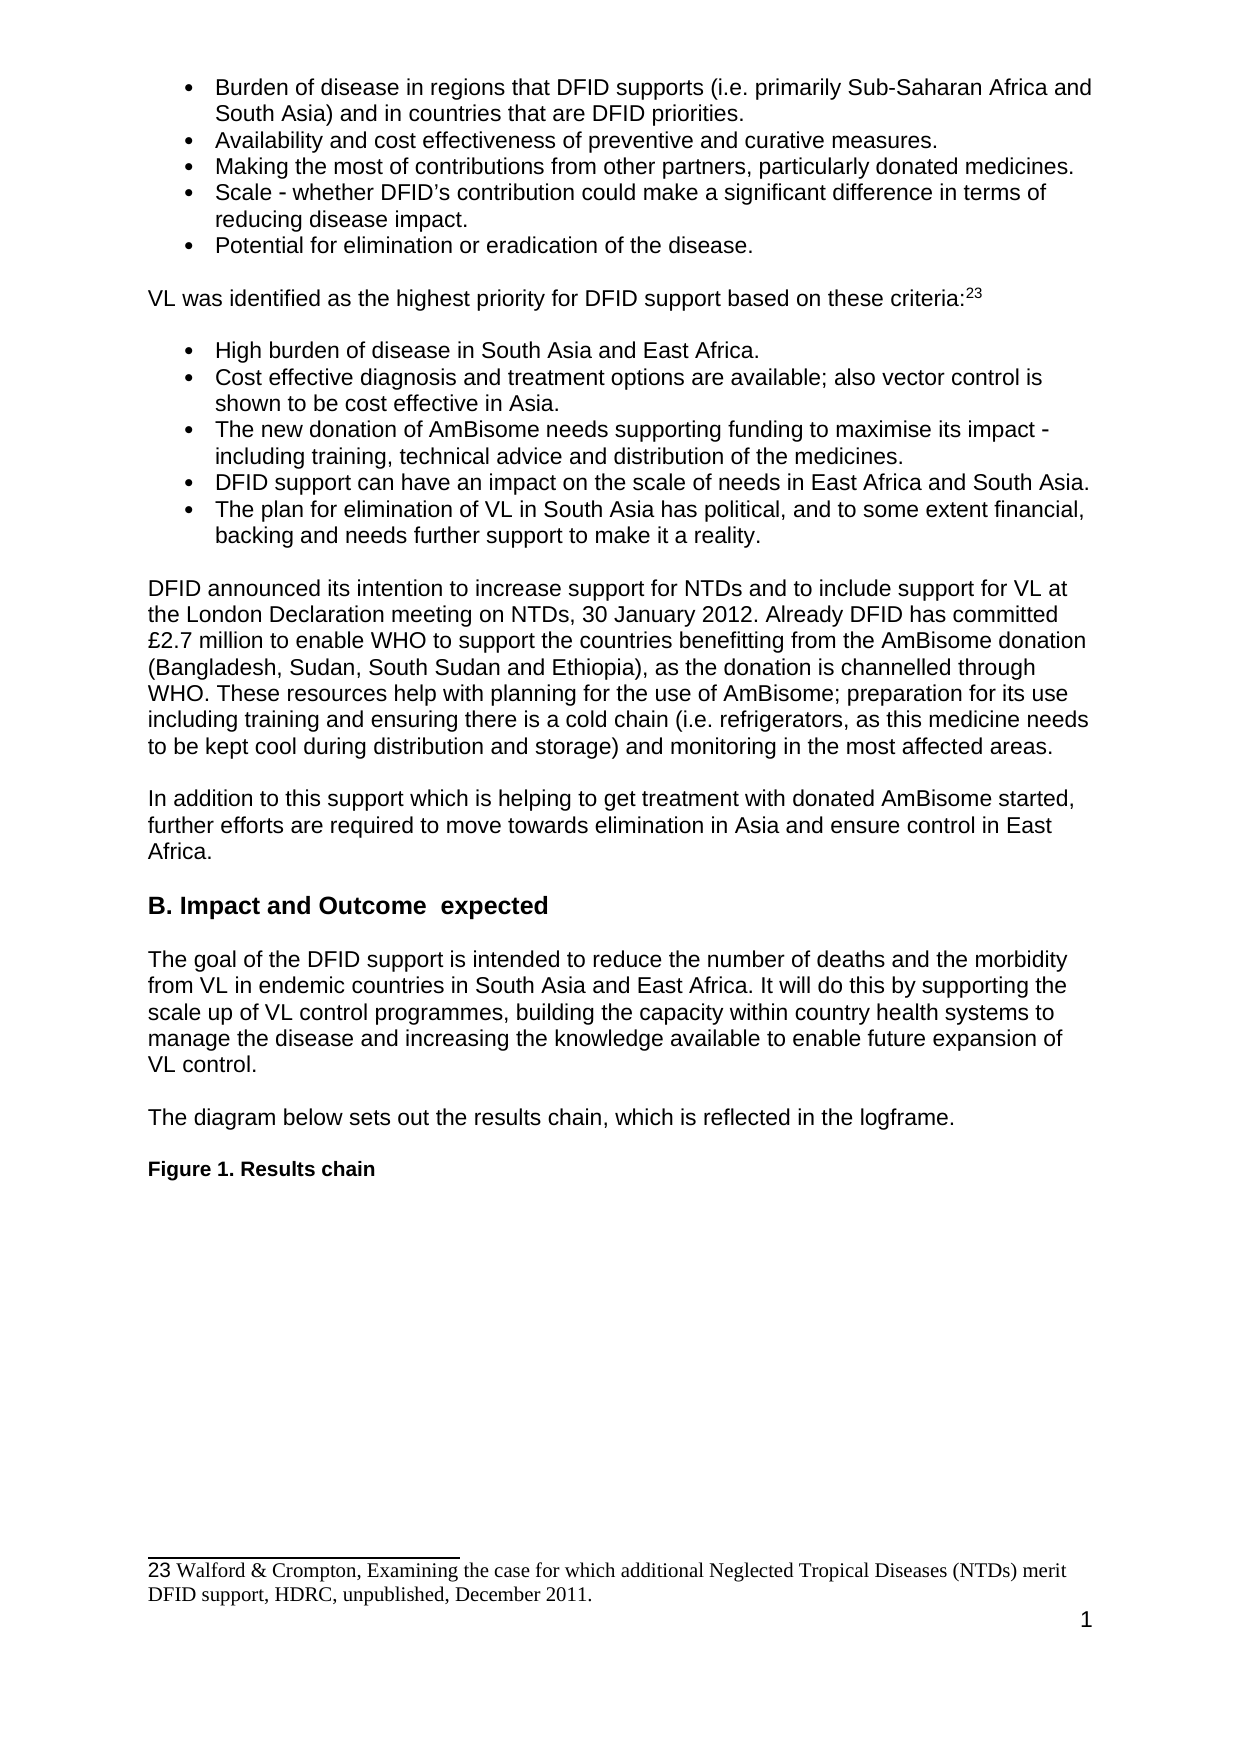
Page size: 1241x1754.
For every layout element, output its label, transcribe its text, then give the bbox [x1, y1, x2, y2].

list Cost effective diagnosis and treatment options are available; also vector control is shown to be cost effective in Asia. [185, 364, 1092, 416]
list DFID support can have an impact on the scale of needs in East Africa and South Asia. [185, 469, 1092, 496]
list The new donation of AmBisome needs supporting funding to maximise its impact  including training, technical advice and distribution of the medicines. [185, 416, 1092, 469]
list Potential for elimination or eradication of the disease. [185, 232, 1092, 258]
text The diagram below sets out the results chain, which is reflected in the logframe. [148, 1104, 1092, 1130]
text VL was identified as the highest priority for DFID support based on these criteria: [148, 285, 1092, 311]
list High burden of disease in South Asia and East Africa. [185, 337, 1092, 364]
text Figure 1. Results chain [148, 1157, 1092, 1181]
list Availability and cost effectiveness of preventive and curative measures. [185, 127, 1092, 153]
list Burden of disease in regions that DFID supports (i.e. primarily Sub-Saharan Africa and South Asia) and in countries that are DFID priorities. [185, 74, 1092, 127]
text B. Impact and Outcome expected [148, 891, 1092, 919]
text The goal of the DFID support is intended to reduce the number of deaths and the morbidity from VL in endemic countries in South Asia and East Africa. It will do this by supporting the scale up of VL control programmes, building the capacity within country health systems to manage the disease and increasing the knowledge available to enable future expansion of VL control. [148, 946, 1092, 1078]
list Scale  whether DFID’s contribution could make a significant difference in terms of reducing disease impact. [185, 179, 1092, 232]
list Making the most of contributions from other partners, particularly donated medicines. [185, 153, 1092, 179]
text In addition to this support which is helping to get treatment with donated AmBisome started, further efforts are required to move towards elimination in Asia and ensure control in East Africa. [148, 785, 1092, 864]
text DFID announced its intention to increase support for NTDs and to include support for VL at the London Declaration meeting on NTDs, 30 January 2012. Already DFID has committed £2.7 million to enable WHO to support the countries benefitting from the AmBisome donation (Bangladesh, Sudan, South Sudan and Ethiopia), as the donation is channelled through WHO. These resources help with planning for the use of AmBisome; preparation for its use including training and ensuring there is a cold chain (i.e. refrigerators, as this medicine needs to be kept cool during distribution and storage) and monitoring in the most affected areas. [148, 574, 1092, 759]
list The plan for elimination of VL in South Asia has political, and to some extent financial, backing and needs further support to make it a reality. [185, 496, 1092, 548]
text Walford & Crompton, Examining the case for which additional Neglected Tropical Diseases (NTDs) merit DFID support, HDRC, unpublished, December 2011. [148, 1558, 1092, 1606]
